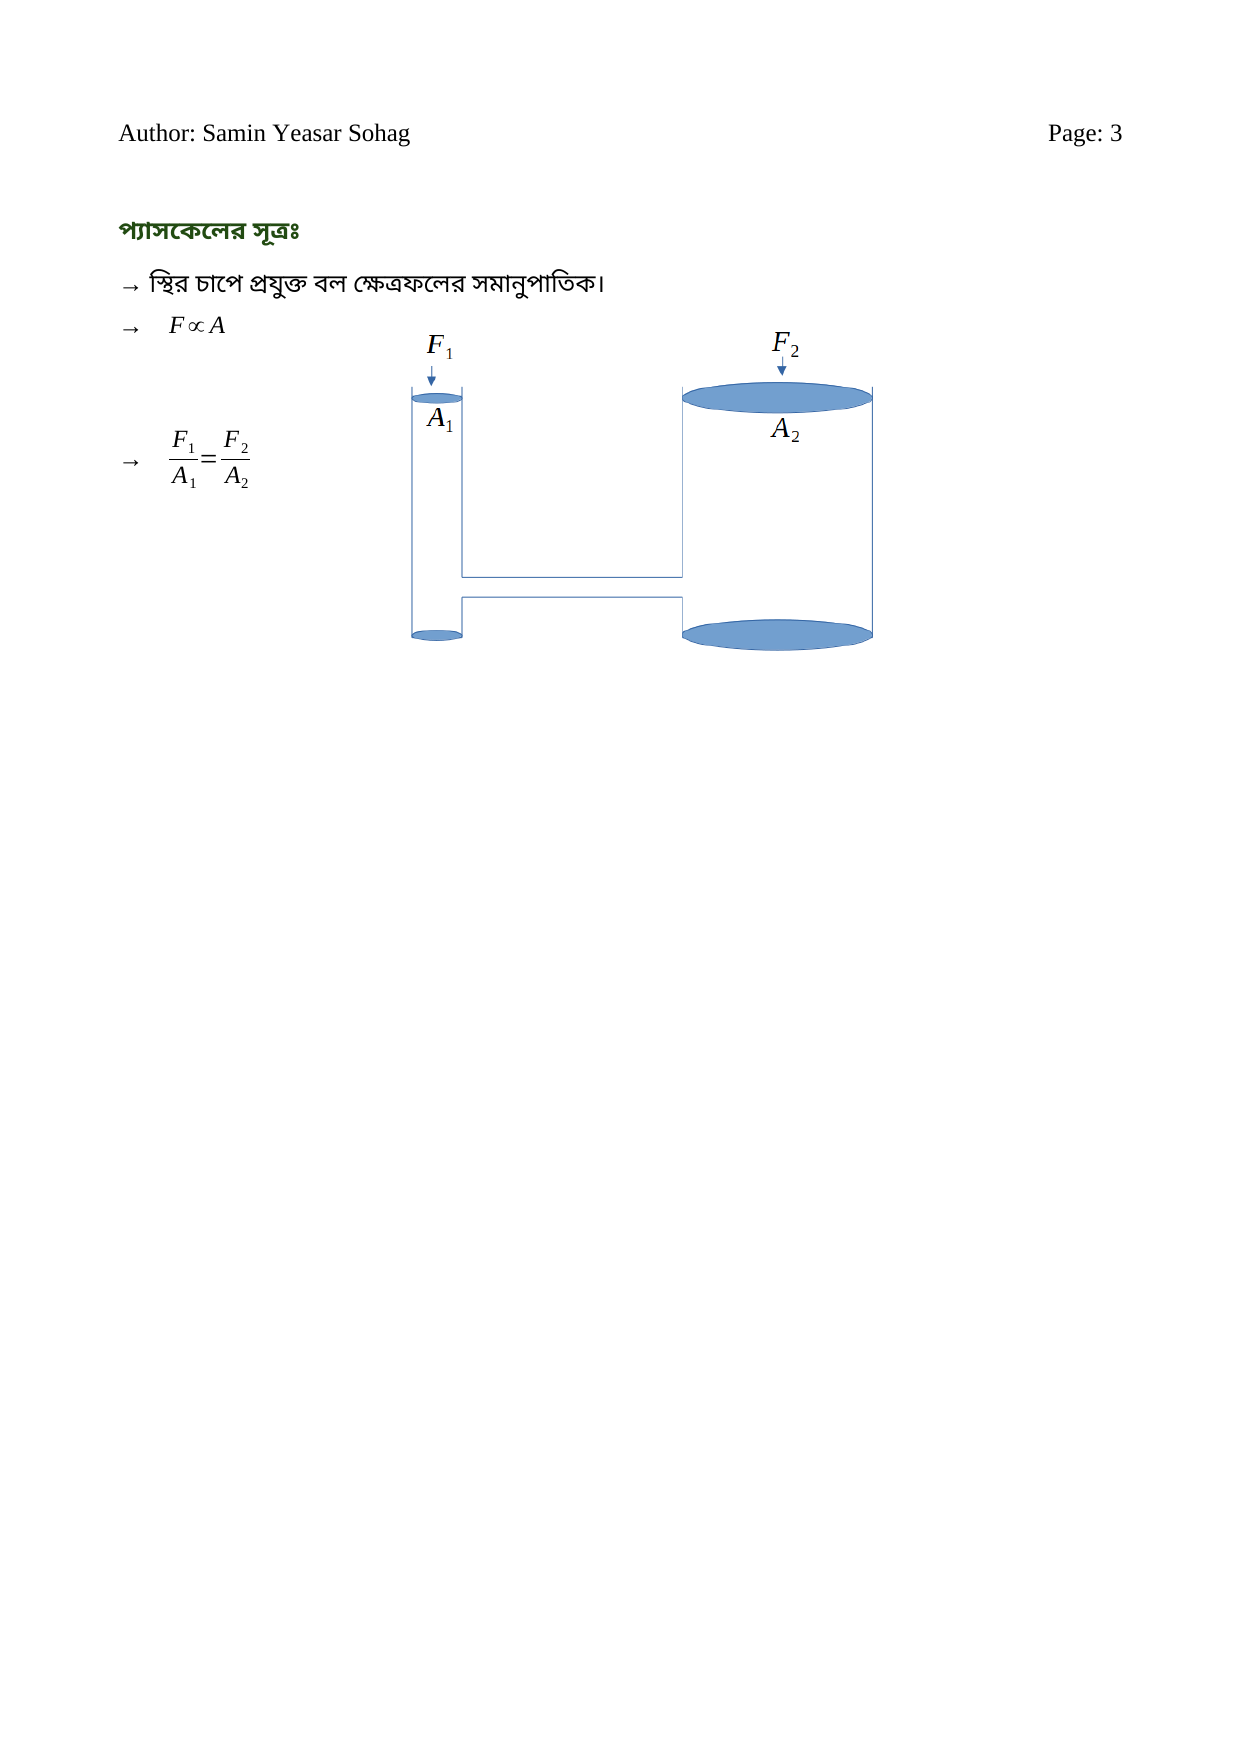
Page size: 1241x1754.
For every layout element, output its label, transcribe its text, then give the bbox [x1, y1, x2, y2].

text → [118, 311, 1122, 339]
text [878, 426, 1122, 492]
picture [407, 329, 878, 653]
text প্যাসকেলের সূত্রঃ [118, 205, 1122, 258]
text → [118, 426, 407, 492]
text → স্থির চাপে প্রযুক্ত বল ক্ষেত্রফলের সমানুপাতিক। [118, 258, 1122, 311]
